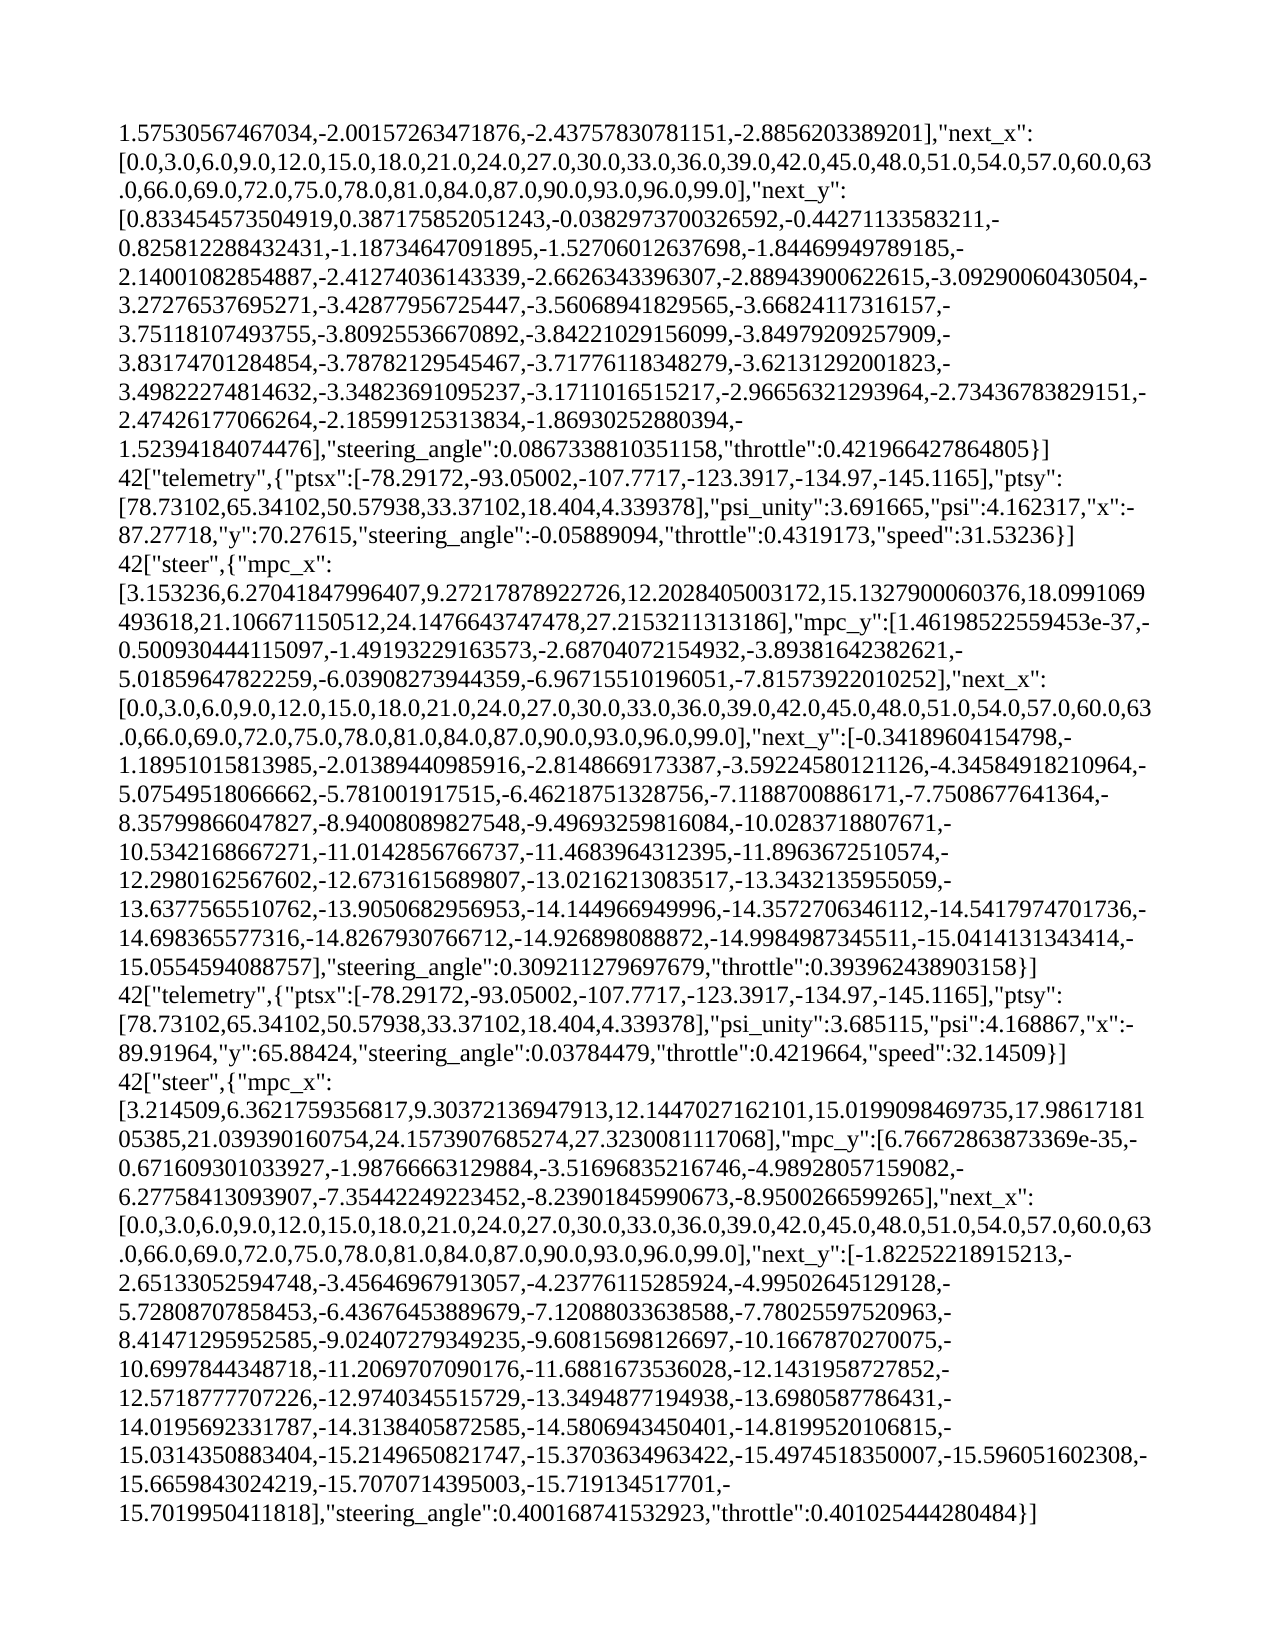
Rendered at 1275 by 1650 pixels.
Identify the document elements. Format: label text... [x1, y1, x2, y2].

text 42["steer",{"mpc_x":[3.153236,6.27041847996407,9.27217878922726,12.2028405003172,15.1327900060376,18.0991069493618,21.106671150512,24.1476643747478,27.2153211313186],"mpc_y":[1.46198522559453e-37,-0.500930444115097,-1.49193229163573,-2.68704072154932,-3.89381642382621,-5.01859647822259,-6.03908273944359,-6.96715510196051,-7.81573922010252],"next_x":[0.0,3.0,6.0,9.0,12.0,15.0,18.0,21.0,24.0,27.0,30.0,33.0,36.0,39.0,42.0,45.0,48.0,51.0,54.0,57.0,60.0,63.0,66.0,69.0,72.0,75.0,78.0,81.0,84.0,87.0,90.0,93.0,96.0,99.0],"next_y":[-0.34189604154798,-1.18951015813985,-2.01389440985916,-2.8148669173387,-3.59224580121126,-4.34584918210964,-5.07549518066662,-5.781001917515,-6.46218751328756,-7.1188700886171,-7.7508677641364,-8.35799866047827,-8.94008089827548,-9.49693259816084,-10.0283718807671,-10.5342168667271,-11.0142856766737,-11.4683964312395,-11.8963672510574,-12.2980162567602,-12.6731615689807,-13.0216213083517,-13.3432135955059,-13.6377565510762,-13.9050682956953,-14.144966949996,-14.3572706346112,-14.5417974701736,-14.698365577316,-14.8267930766712,-14.926898088872,-14.9984987345511,-15.0414131343414,-15.0554594088757],"steering_angle":0.309211279697679,"throttle":0.393962438903158}] [118, 549, 1157, 981]
text 42["telemetry",{"ptsx":[-78.29172,-93.05002,-107.7717,-123.3917,-134.97,-145.1165],"ptsy":[78.73102,65.34102,50.57938,33.37102,18.404,4.339378],"psi_unity":3.685115,"psi":4.168867,"x":-89.91964,"y":65.88424,"steering_angle":0.03784479,"throttle":0.4219664,"speed":32.14509}] [118, 981, 1157, 1067]
text 42["telemetry",{"ptsx":[-78.29172,-93.05002,-107.7717,-123.3917,-134.97,-145.1165],"ptsy":[78.73102,65.34102,50.57938,33.37102,18.404,4.339378],"psi_unity":3.691665,"psi":4.162317,"x":-87.27718,"y":70.27615,"steering_angle":-0.05889094,"throttle":0.4319173,"speed":31.53236}] [118, 463, 1157, 549]
text 1.57530567467034,-2.00157263471876,-2.43757830781151,-2.8856203389201],"next_x":[0.0,3.0,6.0,9.0,12.0,15.0,18.0,21.0,24.0,27.0,30.0,33.0,36.0,39.0,42.0,45.0,48.0,51.0,54.0,57.0,60.0,63.0,66.0,69.0,72.0,75.0,78.0,81.0,84.0,87.0,90.0,93.0,96.0,99.0],"next_y":[0.833454573504919,0.387175852051243,-0.0382973700326592,-0.44271133583211,-0.825812288432431,-1.18734647091895,-1.52706012637698,-1.84469949789185,-2.14001082854887,-2.41274036143339,-2.6626343396307,-2.88943900622615,-3.09290060430504,-3.27276537695271,-3.42877956725447,-3.56068941829565,-3.66824117316157,-3.75118107493755,-3.80925536670892,-3.84221029156099,-3.84979209257909,-3.83174701284854,-3.78782129545467,-3.71776118348279,-3.62131292001823,-3.49822274814632,-3.34823691095237,-3.1711016515217,-2.96656321293964,-2.73436783829151,-2.47426177066264,-2.18599125313834,-1.86930252880394,-1.52394184074476],"steering_angle":0.0867338810351158,"throttle":0.421966427864805}] [118, 118, 1157, 463]
text 42["steer",{"mpc_x":[3.214509,6.3621759356817,9.30372136947913,12.1447027162101,15.0199098469735,17.9861718105385,21.039390160754,24.1573907685274,27.3230081117068],"mpc_y":[6.76672863873369e-35,-0.671609301033927,-1.98766663129884,-3.51696835216746,-4.98928057159082,-6.27758413093907,-7.35442249223452,-8.23901845990673,-8.9500266599265],"next_x":[0.0,3.0,6.0,9.0,12.0,15.0,18.0,21.0,24.0,27.0,30.0,33.0,36.0,39.0,42.0,45.0,48.0,51.0,54.0,57.0,60.0,63.0,66.0,69.0,72.0,75.0,78.0,81.0,84.0,87.0,90.0,93.0,96.0,99.0],"next_y":[-1.82252218915213,-2.65133052594748,-3.45646967913057,-4.23776115285924,-4.99502645129128,-5.72808707858453,-6.43676453889679,-7.12088033638588,-7.78025597520963,-8.41471295952585,-9.02407279349235,-9.60815698126697,-10.1667870270075,-10.6997844348718,-11.2069707090176,-11.6881673536028,-12.1431958727852,-12.5718777707226,-12.9740345515729,-13.3494877194938,-13.6980587786431,-14.0195692331787,-14.3138405872585,-14.5806943450401,-14.8199520106815,-15.0314350883404,-15.2149650821747,-15.3703634963422,-15.4974518350007,-15.596051602308,-15.6659843024219,-15.7070714395003,-15.719134517701,-15.7019950411818],"steering_angle":0.400168741532923,"throttle":0.401025444280484}] [118, 1067, 1157, 1527]
